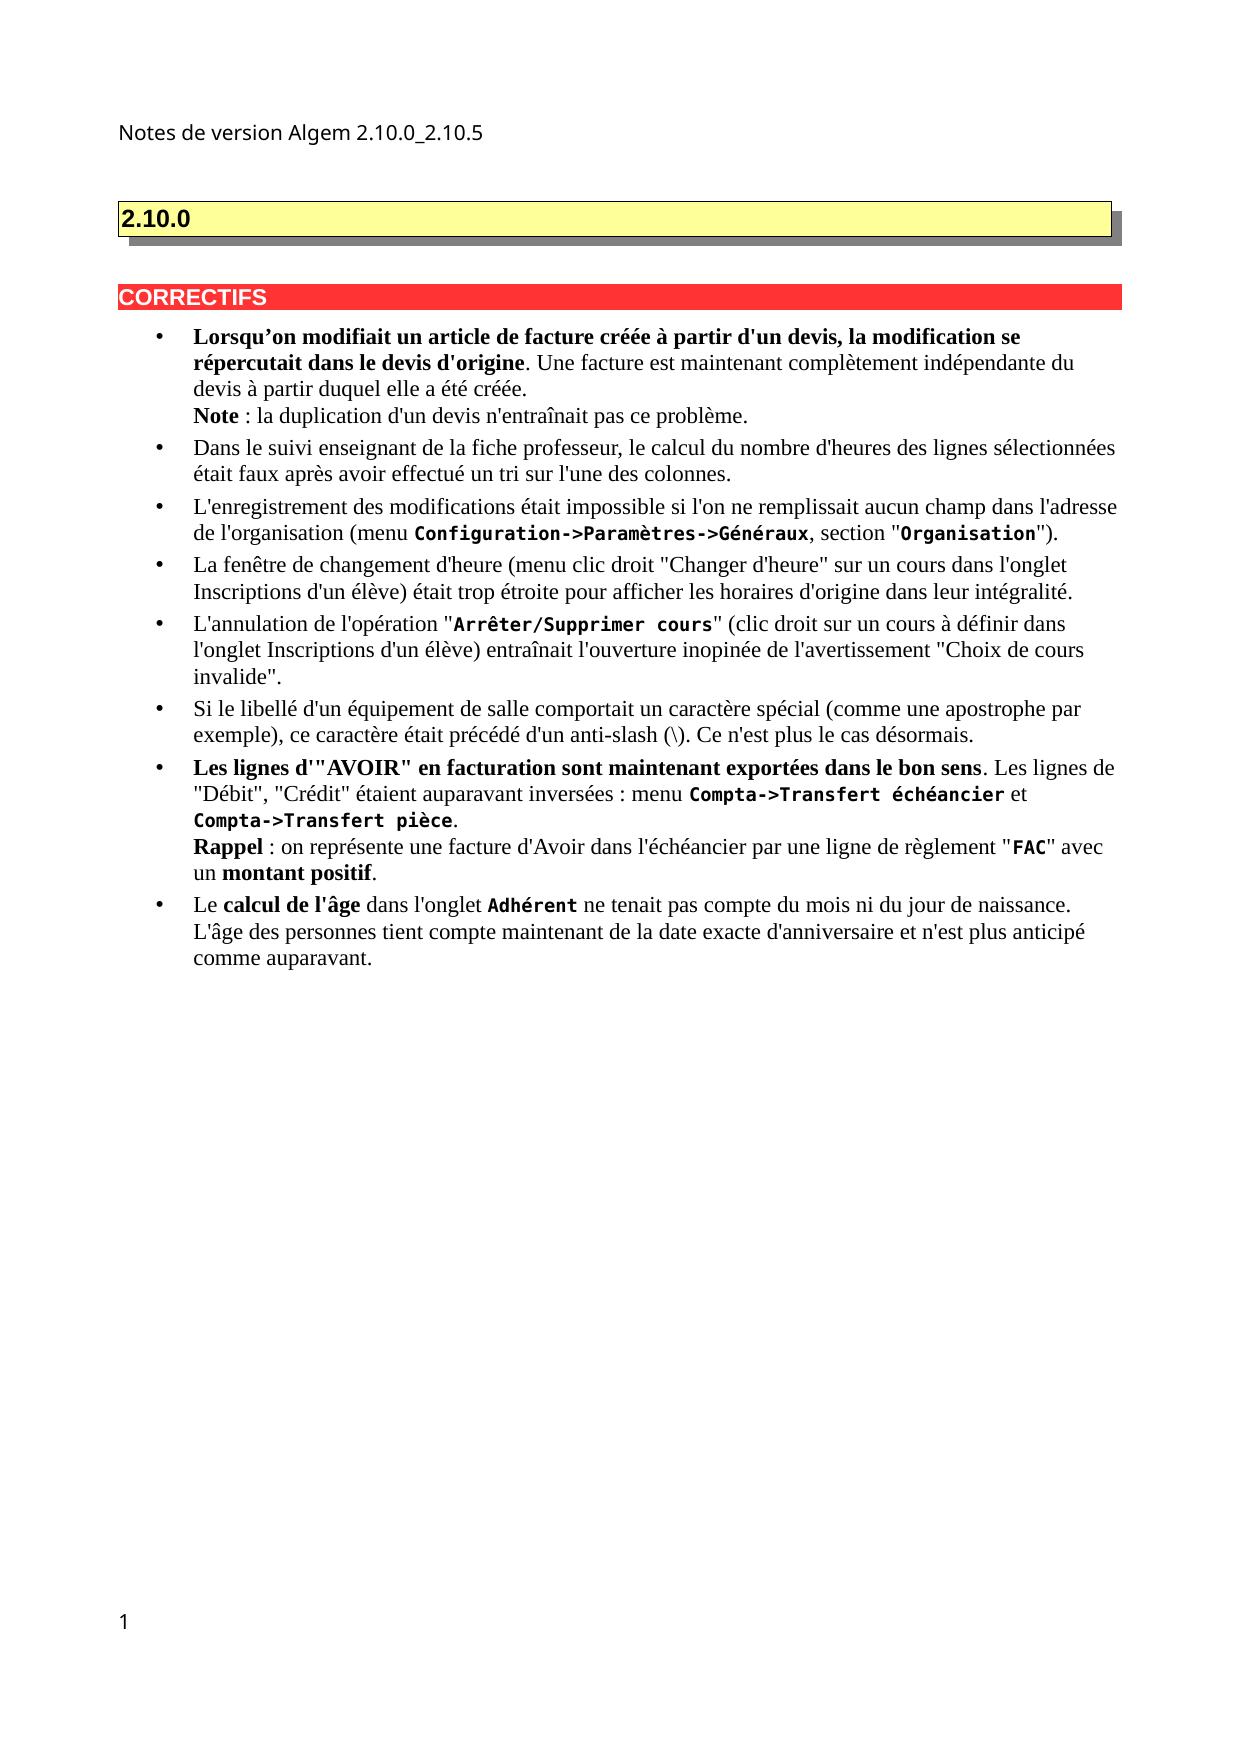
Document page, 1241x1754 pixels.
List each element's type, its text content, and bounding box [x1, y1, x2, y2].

list Dans le suivi enseignant de la fiche professeur, le calcul du nombre d'heures des lignes sélectionnées était faux après avoir effectué un tri sur l'une des colonnes. [156, 434, 1122, 487]
list L'annulation de l'opération "Arrêter/Supprimer cours" (clic droit sur un cours à définir dans l'onglet Inscriptions d'un élève) entraînait l'ouverture inopinée de l'avertissement "Choix de cours invalide". [156, 610, 1122, 689]
list La fenêtre de changement d'heure (menu clic droit "Changer d'heure" sur un cours dans l'onglet Inscriptions d'un élève) était trop étroite pour afficher les horaires d'origine dans leur intégralité. [156, 551, 1122, 604]
subtitle 2.10.0 [119, 202, 1111, 236]
list Lorsqu’on modifiait un article de facture créée à partir d'un devis, la modification se répercutait dans le devis d'origine. Une facture est maintenant complètement indépendante du devis à partir duquel elle a été créée. Note : la duplication d'un devis n'entraînait pas ce problème. [156, 323, 1122, 428]
list L'enregistrement des modifications était impossible si l'on ne remplissait aucun champ dans l'adresse de l'organisation (menu Configuration->Paramètres->Généraux, section "Organisation"). [156, 493, 1122, 546]
list Le calcul de l'âge dans l'onglet Adhérent ne tenait pas compte du mois ni du jour de naissance. L'âge des personnes tient compte maintenant de la date exacte d'anniversaire et n'est plus anticipé comme auparavant. [156, 891, 1122, 971]
list Les lignes d'"AVOIR" en facturation sont maintenant exportées dans le bon sens. Les lignes de "Débit", "Crédit" étaient auparavant inversées : menu Compta->Transfert échéancier et Compta->Transfert pièce. Rappel : on représente une facture d'Avoir dans l'échéancier par une ligne de règlement "FAC" avec un montant positif. [156, 754, 1122, 886]
text CORRECTIFS [118, 284, 1122, 310]
list Si le libellé d'un équipement de salle comportait un caractère spécial (comme une apostrophe par exemple), ce caractère était précédé d'un anti-slash (\). Ce n'est plus le cas désormais. [156, 695, 1122, 748]
